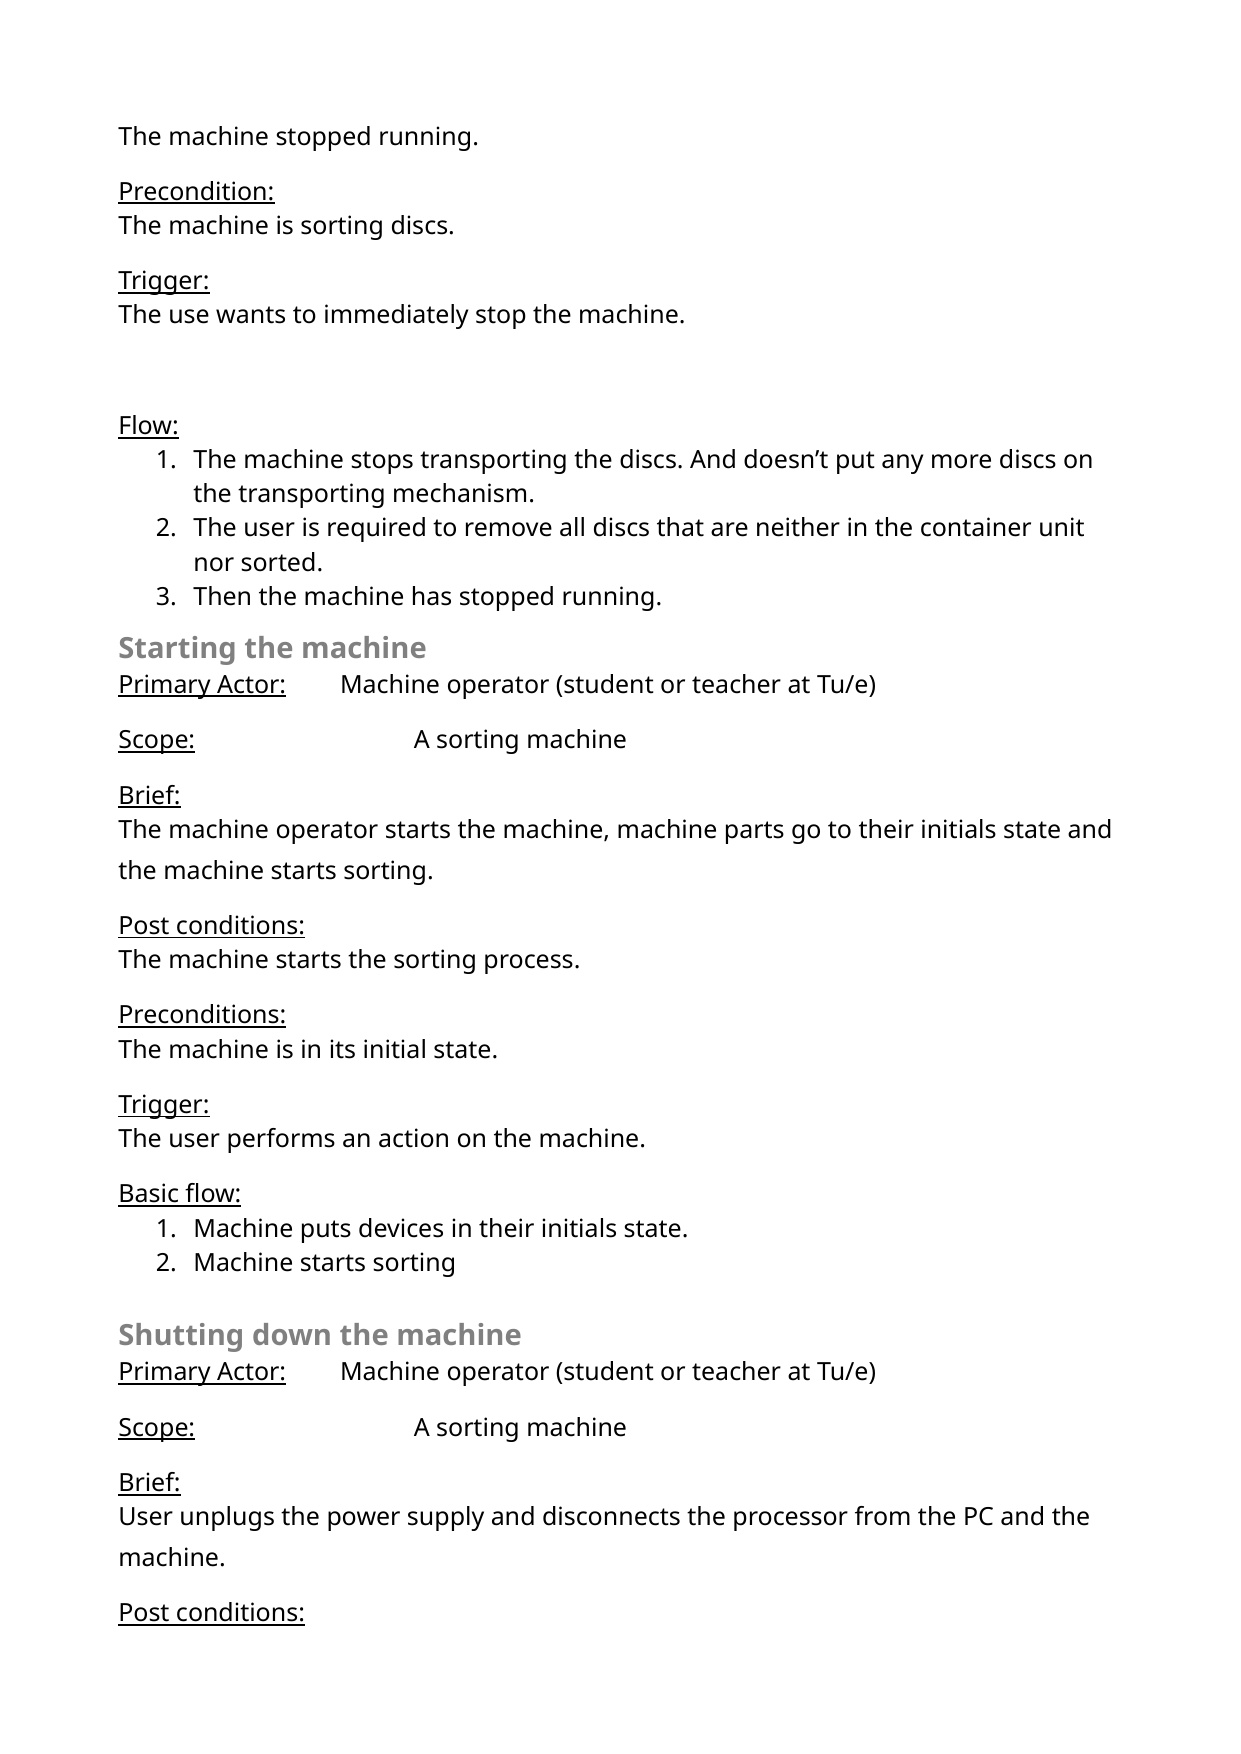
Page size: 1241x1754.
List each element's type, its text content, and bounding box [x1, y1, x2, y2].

text Primary Actor: Machine operator (student or teacher at Tu/e) [118, 667, 1122, 701]
text Flow: [118, 408, 1122, 442]
list Machine starts sorting [156, 1244, 1122, 1278]
text The machine is sorting discs. [118, 208, 1122, 242]
text Brief: [118, 777, 1122, 811]
subtitle Starting the machine [118, 627, 1122, 667]
text Brief: [118, 1465, 1122, 1499]
text Precondition: [118, 173, 1122, 208]
text The user performs an action on the machine. [118, 1121, 1122, 1155]
text The machine is in its initial state. [118, 1031, 1122, 1065]
text Primary Actor: Machine operator (student or teacher at Tu/e) [118, 1354, 1122, 1388]
subtitle Shutting down the machine [118, 1314, 1122, 1354]
text Preconditions: [118, 997, 1122, 1031]
text Post conditions: [118, 1595, 1122, 1629]
list Then the machine has stopped running. [156, 578, 1122, 612]
list Machine puts devices in their initials state. [156, 1210, 1122, 1244]
text Scope: A sorting machine [118, 722, 1122, 756]
text Trigger: [118, 263, 1122, 297]
text Basic flow: [118, 1176, 1122, 1210]
text User unplugs the power supply and disconnects the processor from the PC and the machine. [118, 1499, 1122, 1574]
text The machine starts the sorting process. [118, 942, 1122, 976]
text Trigger: [118, 1087, 1122, 1121]
text Post conditions: [118, 908, 1122, 942]
text The use wants to immediately stop the machine. [118, 297, 1122, 331]
list The user is required to remove all discs that are neither in the container unit nor sorted. [156, 510, 1122, 578]
text Scope: A sorting machine [118, 1409, 1122, 1443]
text The machine stopped running. [118, 118, 1122, 152]
text The machine operator starts the machine, machine parts go to their initials state and the machine starts sorting. [118, 811, 1122, 886]
list The machine stops transporting the discs. And doesn’t put any more discs on the transporting mechanism. [156, 442, 1122, 510]
